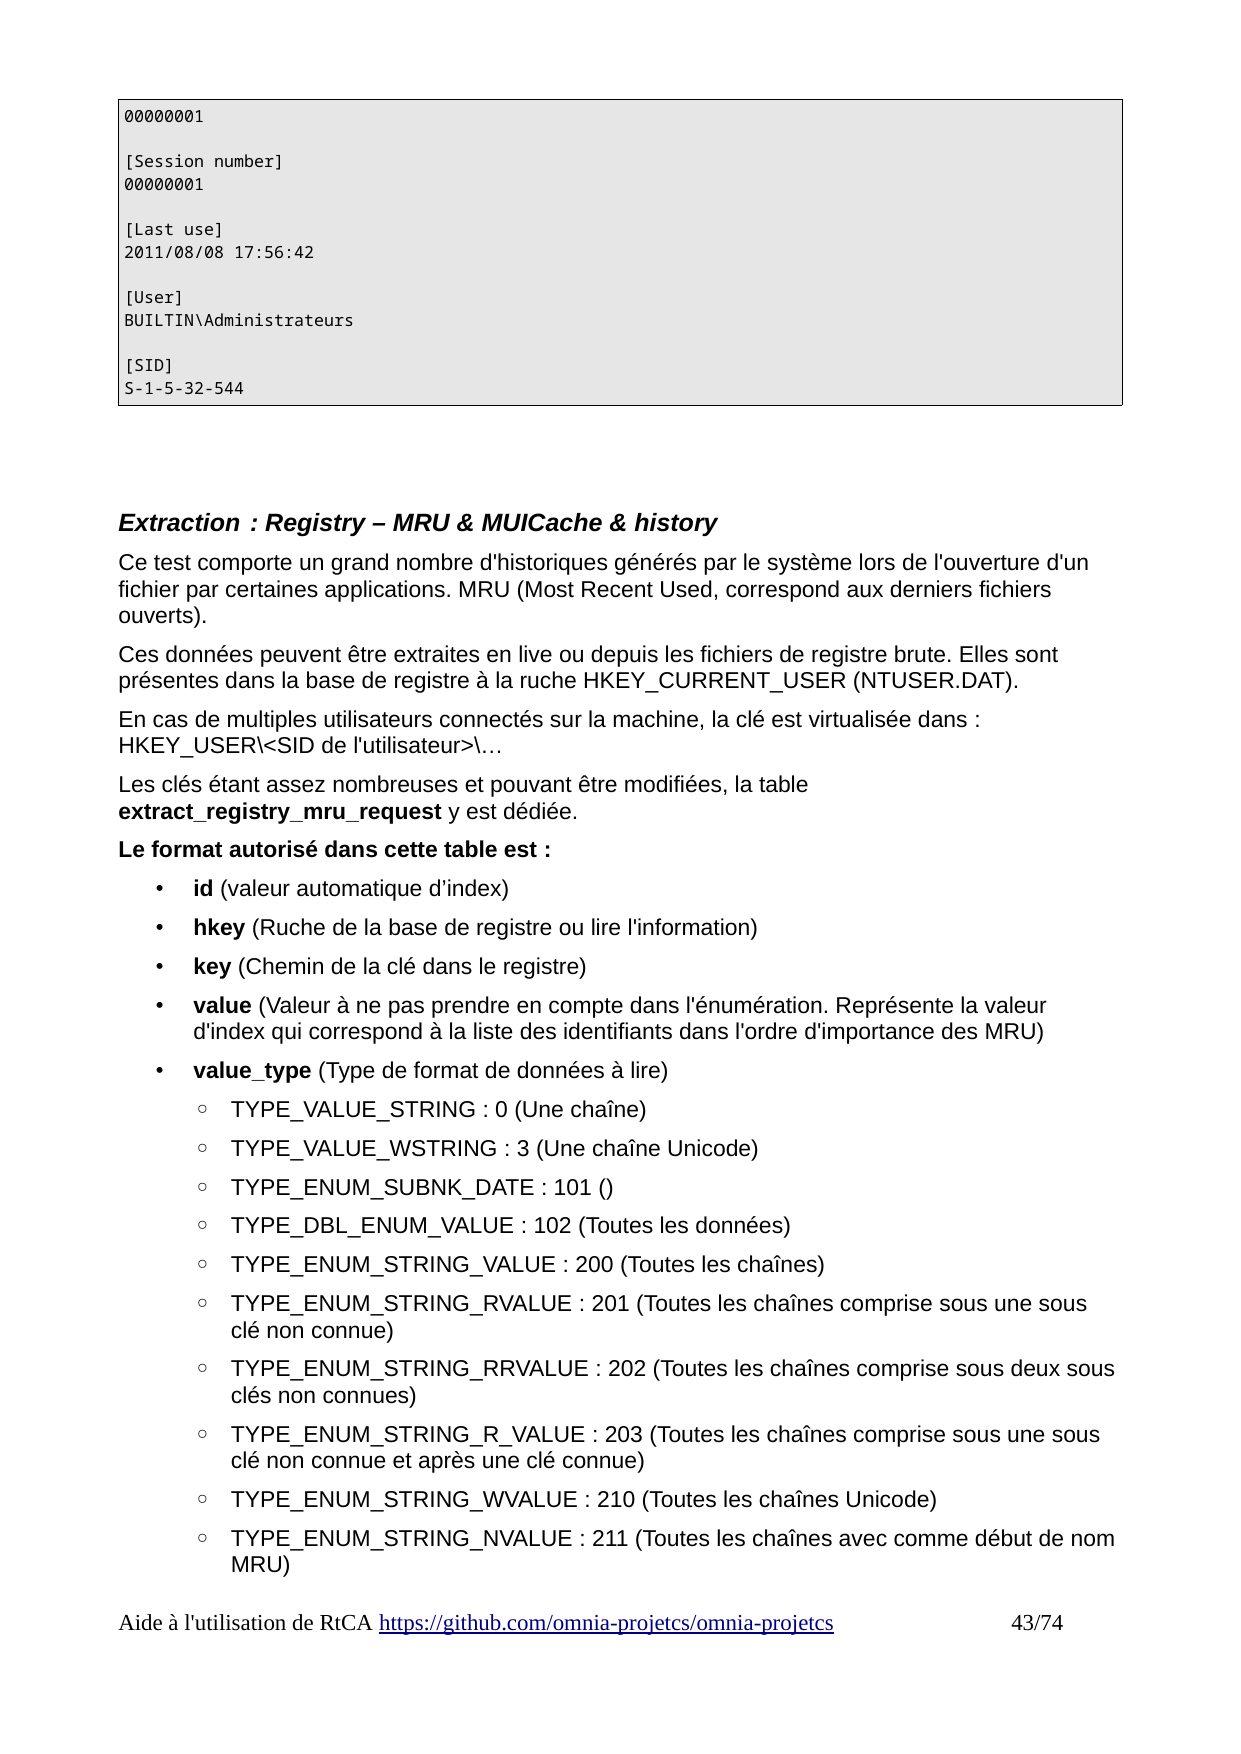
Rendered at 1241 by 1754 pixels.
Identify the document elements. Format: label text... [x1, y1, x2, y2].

text Ces données peuvent être extraites en live ou depuis les fichiers de registre brute. Elles sont présentes dans la base de registre à la ruche HKEY_CURRENT_USER (NTUSER.DAT). [118, 641, 1122, 693]
text Le format autorisé dans cette table est : [118, 836, 1122, 863]
text Ce test comporte un grand nombre d'historiques générés par le système lors de l'ouverture d'un fichier par certaines applications. MRU (Most Recent Used, correspond aux derniers fichiers ouverts). [118, 549, 1122, 628]
list value_type (Type de format de données à lire) [156, 1057, 1122, 1083]
list TYPE_VALUE_STRING : 0 (Une chaîne) [193, 1096, 1122, 1122]
list TYPE_ENUM_STRING_NVALUE : 211 (Toutes les chaînes avec comme début de nom MRU) [193, 1525, 1122, 1577]
list TYPE_VALUE_WSTRING : 3 (Une chaîne Unicode) [193, 1135, 1122, 1161]
text Les clés étant assez nombreuses et pouvant être modifiées, la table extract_registry_mru_request y est dédiée. [118, 771, 1122, 824]
list value (Valeur à ne pas prendre en compte dans l'énumération. Représente la valeur d'index qui correspond à la liste des identifiants dans l'ordre d'importance des MRU) [156, 992, 1122, 1044]
list TYPE_ENUM_SUBNK_DATE : 101 () [193, 1174, 1122, 1200]
table_header 00000001 [Session number] 00000001 [Last use] 2011/08/08 17:56:42 [User] BUILTIN\Administrateurs [SID] S-1-5-32-544 [119, 100, 1122, 405]
list id (valeur automatique d’index) [156, 875, 1122, 902]
subtitle Extraction : Registry – MRU & MUICache & history [118, 508, 1122, 537]
list TYPE_ENUM_STRING_VALUE : 200 (Toutes les chaînes) [193, 1251, 1122, 1278]
list hkey (Ruche de la base de registre ou lire l'information) [156, 914, 1122, 941]
list TYPE_ENUM_STRING_WVALUE : 210 (Toutes les chaînes Unicode) [193, 1486, 1122, 1512]
list TYPE_ENUM_STRING_RRVALUE : 202 (Toutes les chaînes comprise sous deux sous clés non connues) [193, 1355, 1122, 1408]
list TYPE_DBL_ENUM_VALUE : 102 (Toutes les données) [193, 1212, 1122, 1239]
list TYPE_ENUM_STRING_RVALUE : 201 (Toutes les chaînes comprise sous une sous clé non connue) [193, 1290, 1122, 1343]
list TYPE_ENUM_STRING_R_VALUE : 203 (Toutes les chaînes comprise sous une sous clé non connue et après une clé connue) [193, 1421, 1122, 1473]
list key (Chemin de la clé dans le registre) [156, 953, 1122, 979]
text En cas de multiples utilisateurs connectés sur la machine, la clé est virtualisée dans : HKEY_USER\<SID de l'utilisateur>\… [118, 706, 1122, 759]
